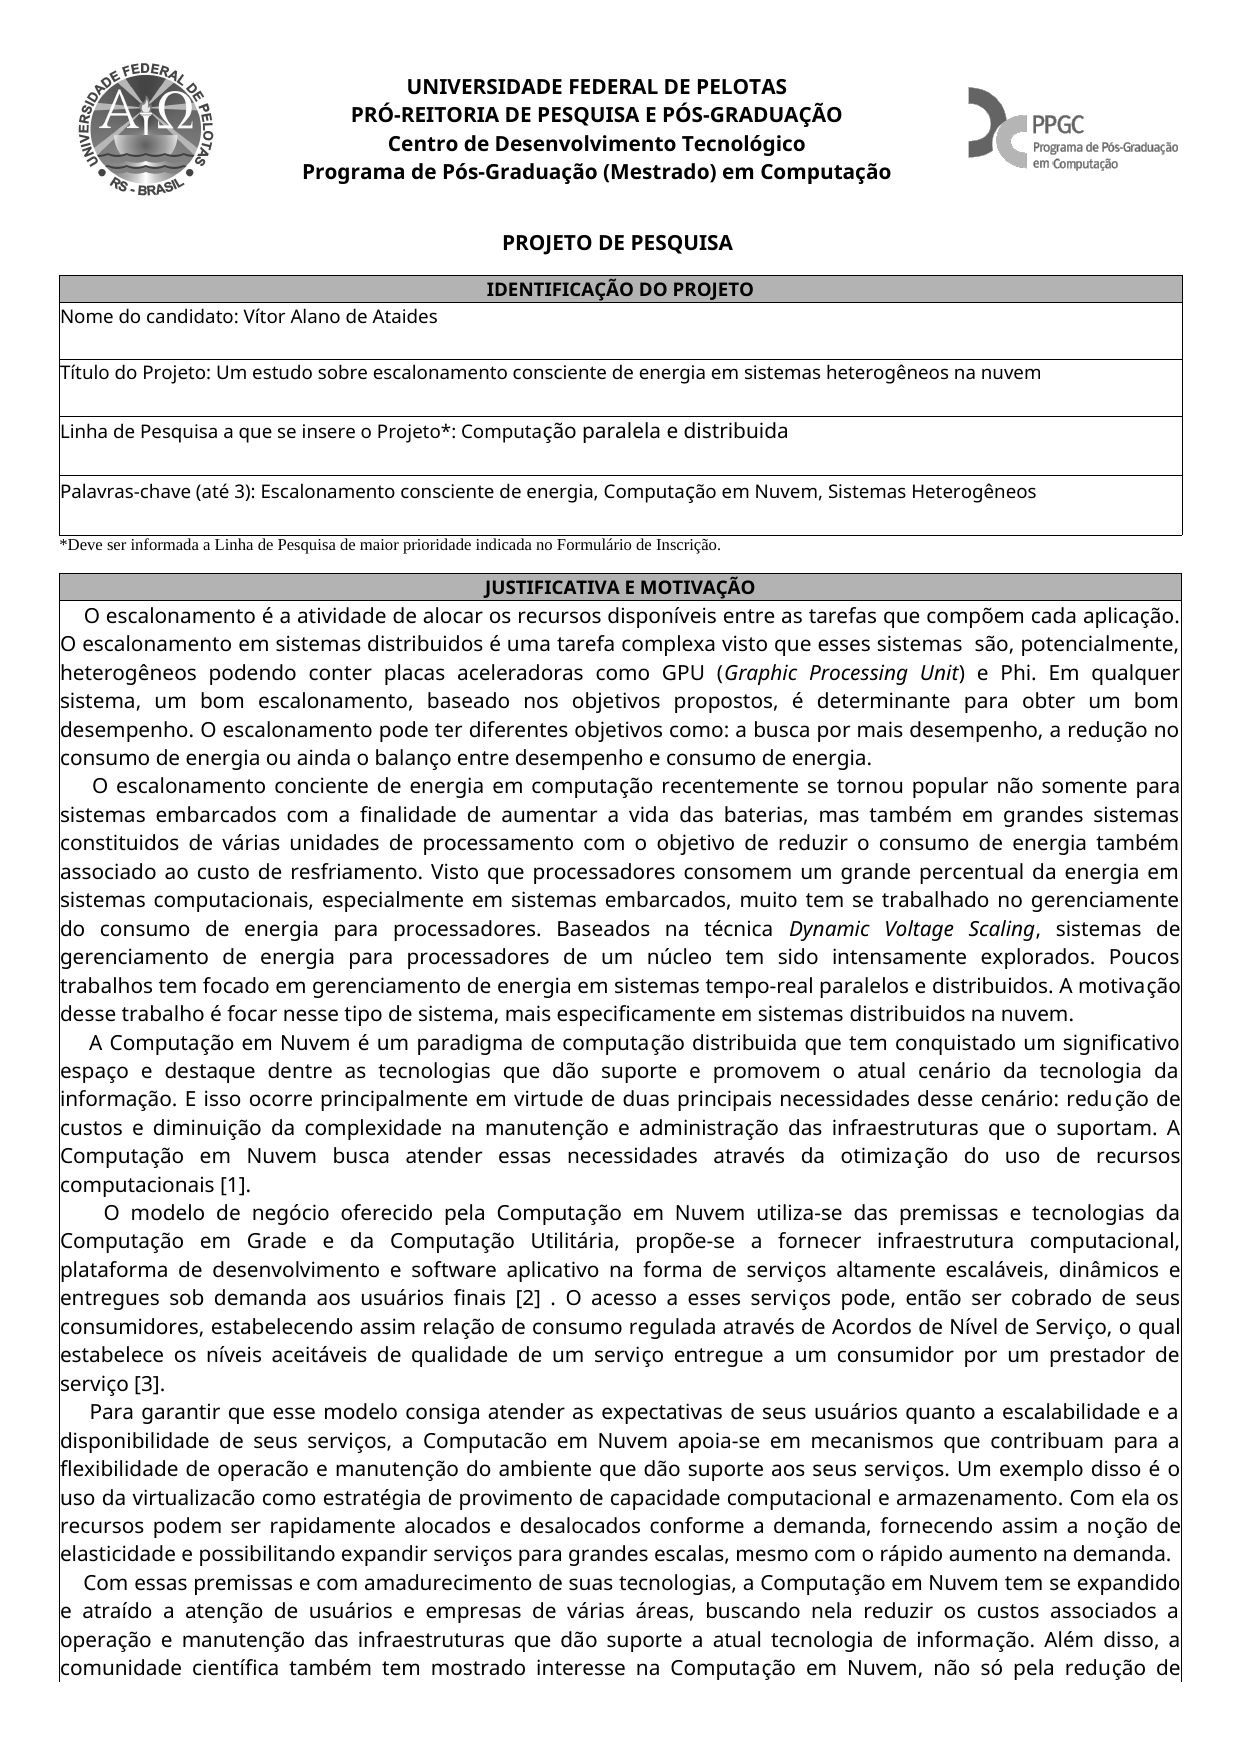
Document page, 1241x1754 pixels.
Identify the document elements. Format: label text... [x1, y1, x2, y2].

table_cell [60, 329, 1182, 359]
text *Deve ser informada a Linha de Pesquisa de maior prioridade indicada no Formulário de Inscrição. [59, 536, 1181, 554]
table_cell [60, 445, 1182, 475]
table_header UNIVERSIDADE FEDERAL DE PELOTAS PRÓ-REITORIA DE PESQUISA E PÓS-GRADUAÇÃO Centro de Desenvolvimento Tecnológico Programa de Pós-Graduação (Mestrado) em Computação [233, 59, 961, 199]
picture [968, 87, 1179, 171]
table_cell [60, 386, 1182, 416]
table_header [961, 59, 1181, 199]
table_header [217, 59, 233, 199]
table_cell [60, 505, 1182, 535]
picture [75, 59, 217, 199]
table_cell Título do Projeto: Um estudo sobre escalonamento consciente de energia em sistemas heterogêneos na nuvem [60, 360, 1182, 386]
table_cell Nome do candidato: Vítor Alano de Ataides [60, 303, 1182, 329]
text PROJETO DE PESQUISA [59, 228, 1181, 256]
table_cell Linha de Pesquisa a que se insere o Projeto*: Computação paralela e distribuida [60, 417, 1182, 445]
table_cell O escalonamento é a atividade de alocar os recursos disponíveis entre as tarefas que compõem cada aplicação. O escalonamento em sistemas distribuidos é uma tarefa complexa visto que esses sistemas são, potencialmente, heterogêneos podendo conter placas aceleradoras como GPU (Graphic Processing Unit) e Phi. Em qualquer sistema, um bom escalonamento, baseado nos objetivos propostos, é determinante para obter um bom desempenho. O escalonamento pode ter diferentes objetivos como: a busca por mais desempenho, a redução no consumo de energia ou ainda o balanço entre desempenho e consumo de energia. O escalonamento conciente de energia em computação recentemente se tornou popular não somente para sistemas embarcados com a finalidade de aumentar a vida das baterias, mas também em grandes sistemas constituidos de várias unidades de processamento com o objetivo de reduzir o consumo de energia também associado ao custo de resfriamento. Visto que processadores consomem um grande percentual da energia em sistemas computacionais, especialmente em sistemas embarcados, muito tem se trabalhado no gerenciamente do consumo de energia para processadores. Baseados na técnica Dynamic Voltage Scaling, sistemas de gerenciamento de energia para processadores de um núcleo tem sido intensamente explorados. Poucos trabalhos tem focado em gerenciamento de energia em sistemas tempo-real paralelos e distribuidos. A motivação desse trabalho é focar nesse tipo de sistema, mais especificamente em sistemas distribuidos na nuvem. A Computação em Nuvem é um paradigma de computação distribuida que tem conquistado um significativo espaço e destaque dentre as tecnologias que dão suporte e promovem o atual cenário da tecnologia da informação. E isso ocorre principalmente em virtude de duas principais necessidades desse cenário: redução de custos e diminuição da complexidade na manutenção e administração das infraestruturas que o suportam. A Computação em Nuvem busca atender essas necessidades através da otimização do uso de recursos computacionais [1]. O modelo de negócio oferecido pela Computação em Nuvem utiliza-se das premissas e tecnologias da Computação em Grade e da Computação Utilitária, propõe-se a fornecer infraestrutura computacional, plataforma de desenvolvimento e software aplicativo na forma de serviços altamente escaláveis, dinâmicos e entregues sob demanda aos usuários finais [2] . O acesso a esses serviços pode, então ser cobrado de seus consumidores, estabelecendo assim relação de consumo regulada através de Acordos de Nível de Serviço, o qual estabelece os níveis aceitáveis de qualidade de um serviço entregue a um consumidor por um prestador de serviço [3]. Para garantir que esse modelo consiga atender as expectativas de seus usuários quanto a escalabilidade e a disponibilidade de seus serviços, a Computacão em Nuvem apoia-se em mecanismos que contribuam para a flexibilidade de operacão e manutenção do ambiente que dão suporte aos seus serviços. Um exemplo disso é o uso da virtualizacão como estratégia de provimento de capacidade computacional e armazenamento. Com ela os recursos podem ser rapidamente alocados e desalocados conforme a demanda, fornecendo assim a noção de elasticidade e possibilitando expandir serviços para grandes escalas, mesmo com o rápido aumento na demanda. Com essas premissas e com amadurecimento de suas tecnologias, a Computação em Nuvem tem se expandido e atraído a atenção de usuários e empresas de várias áreas, buscando nela reduzir os custos associados a operação e manutenção das infraestruturas que dão suporte a atual tecnologia de informação. Além disso, a comunidade científica também tem mostrado interesse na Computação em Nuvem, não só pela redução de [60, 601, 1181, 1682]
table_header [59, 59, 75, 199]
table_cell Palavras-chave (até 3): Escalonamento consciente de energia, Computação em Nuvem, Sistemas Heterogêneos [60, 476, 1182, 505]
